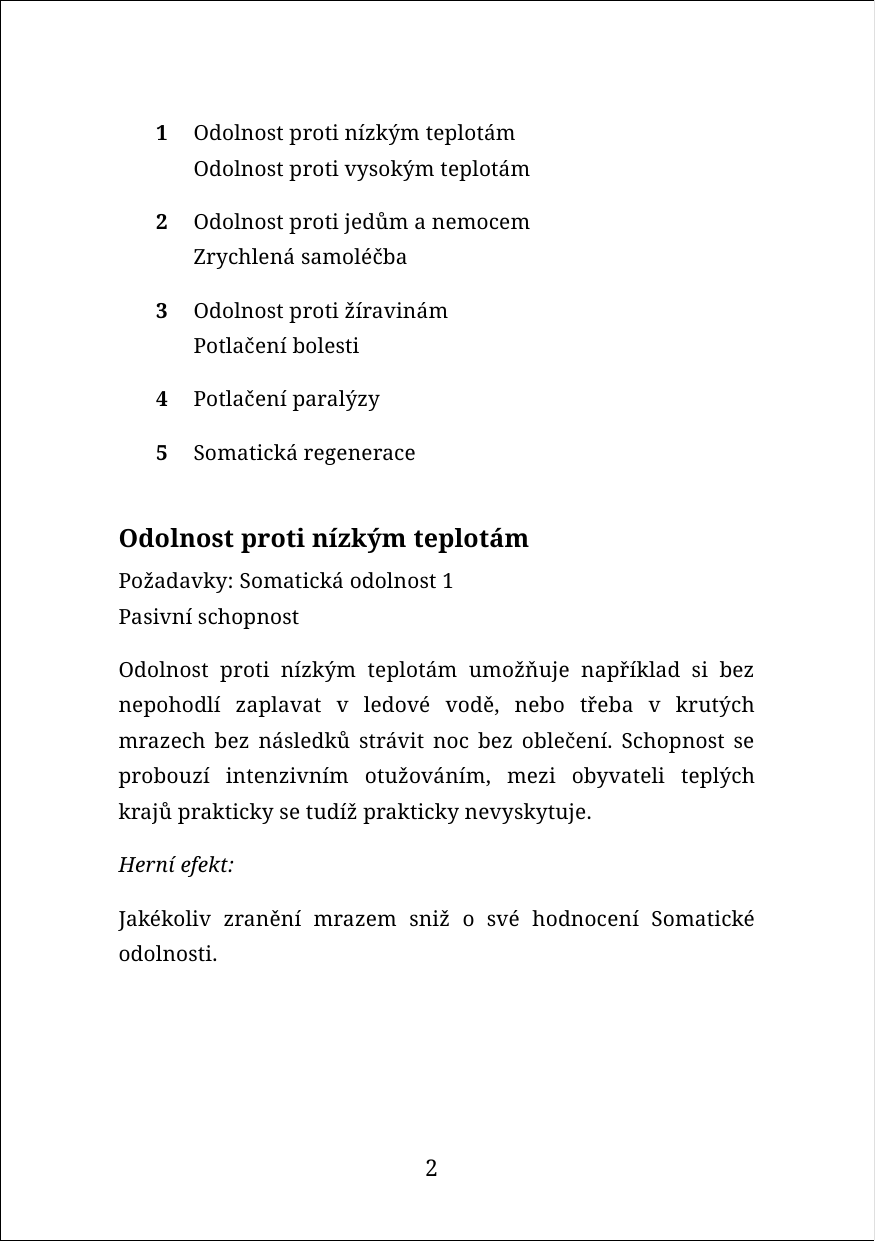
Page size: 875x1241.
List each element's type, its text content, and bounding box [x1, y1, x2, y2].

list Somatická regenerace [156, 438, 756, 466]
text Odolnost proti nízkým teplotám umožňuje například si bez nepohodlí zaplavat v ledové vodě, nebo třeba v krutých mrazech bez následků strávit noc bez oblečení. Schopnost se probouzí intenzivním otužováním, mezi obyvateli teplých krajů prakticky se tudíž prakticky nevyskytuje. [118, 655, 756, 826]
text Jakékoliv zranění mrazem sniž o své hodnocení Somatické odolnosti. [118, 904, 756, 968]
list Odolnost proti nízkým teplotám Odolnost proti vysokým teplotám [156, 118, 756, 182]
text Požadavky: Somatická odolnost 1 Pasivní schopnost [118, 566, 756, 630]
list Odolnost proti jedům a nemocem Zrychlená samoléčba [156, 207, 756, 271]
subtitle Odolnost proti nízkým teplotám [118, 521, 756, 554]
list Odolnost proti žíravinám Potlačení bolesti [156, 296, 756, 360]
list Potlačení paralýzy [156, 384, 756, 413]
text Herní efekt: [118, 850, 756, 879]
